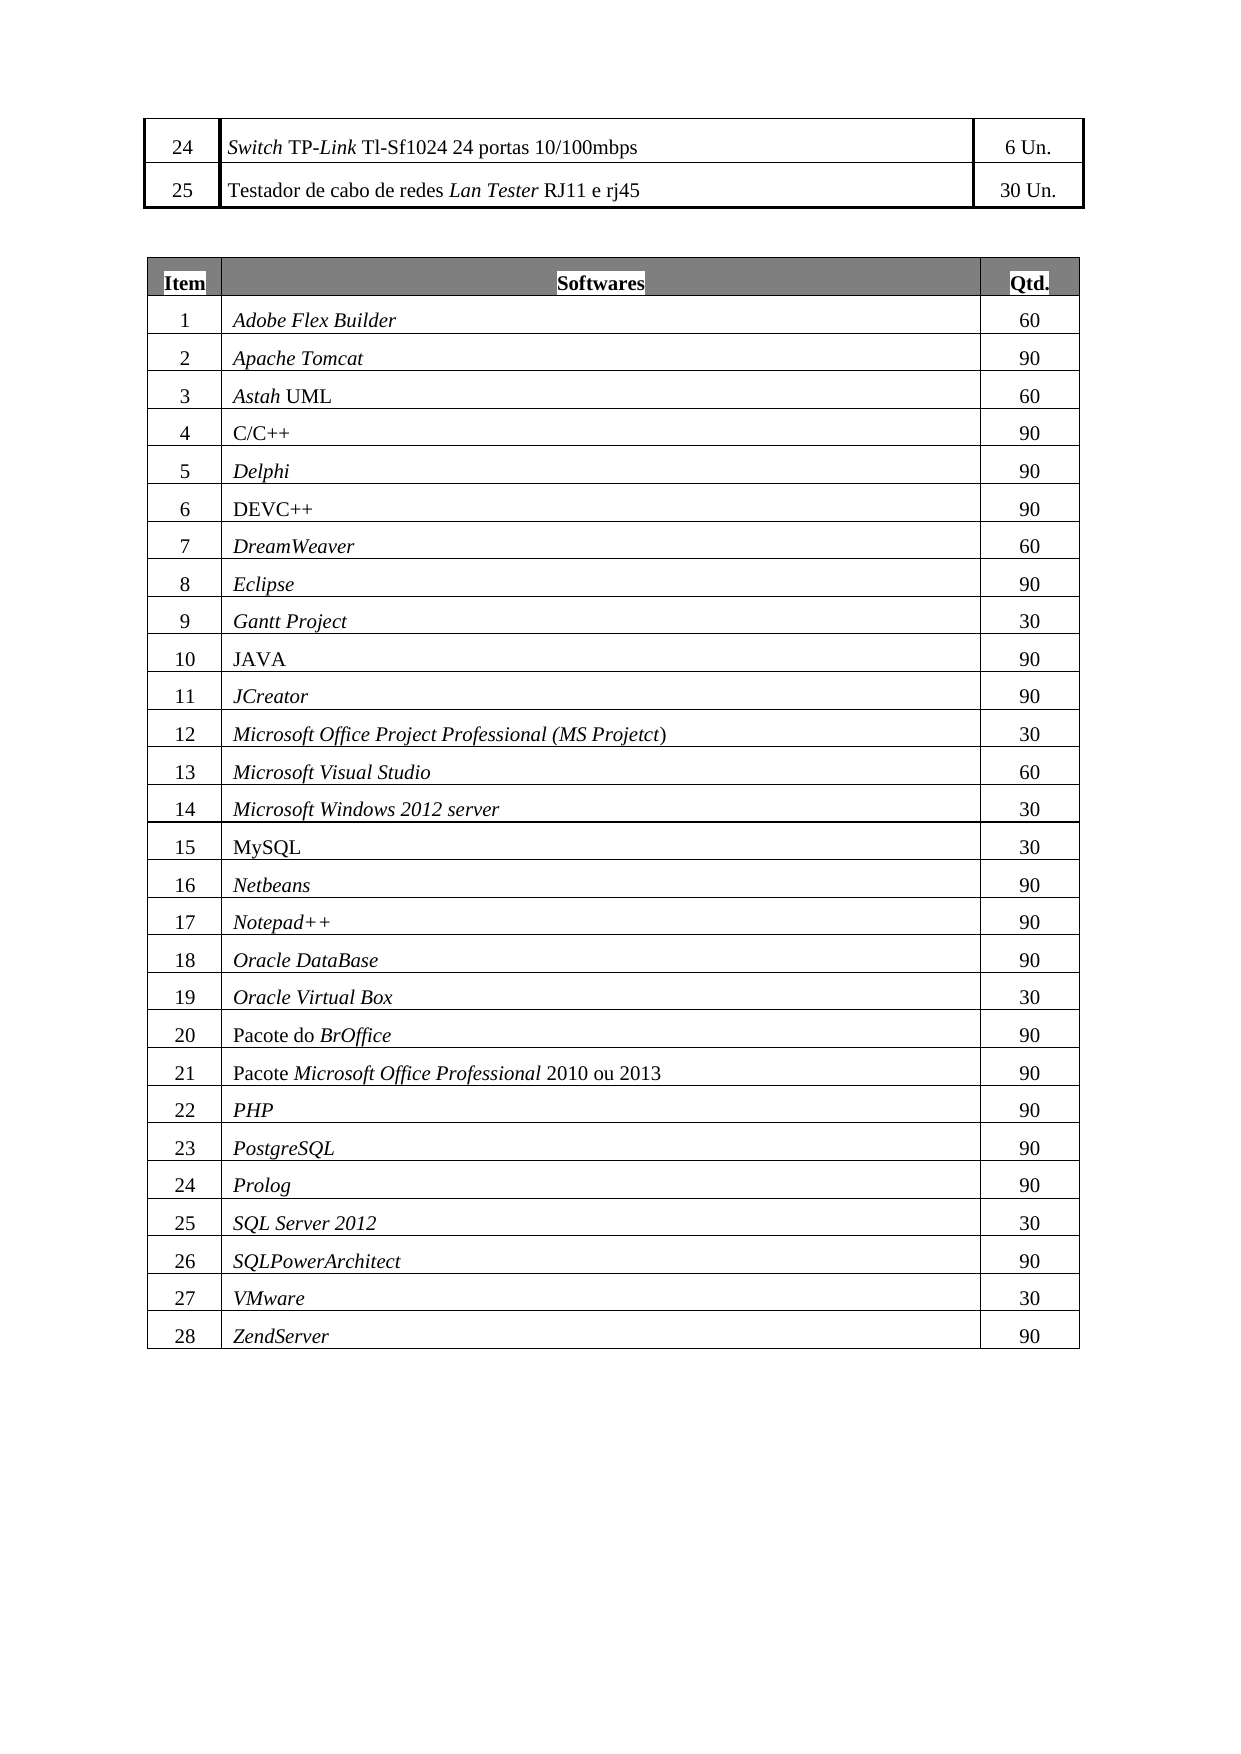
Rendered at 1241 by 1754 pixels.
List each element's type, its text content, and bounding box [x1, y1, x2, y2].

table_cell 90 [981, 559, 1079, 596]
table_cell Testador de cabo de redes Lan Tester RJ11 e rj45 [222, 163, 972, 206]
table_cell Notepad++ [222, 898, 980, 934]
table_cell Netbeans [222, 860, 980, 897]
table_cell 90 [981, 334, 1079, 370]
table_cell 90 [981, 1123, 1079, 1160]
table_cell 2 [148, 334, 221, 370]
table_cell 60 [981, 296, 1079, 332]
table_cell 90 [981, 409, 1079, 445]
table_cell JAVA [222, 634, 980, 671]
table_cell 22 [148, 1086, 221, 1122]
table_cell 27 [148, 1274, 221, 1310]
table_cell 30 Un. [975, 163, 1082, 206]
table_cell 20 [148, 1010, 221, 1047]
table_cell 90 [981, 634, 1079, 671]
table_cell DreamWeaver [222, 522, 980, 558]
table_cell VMware [222, 1274, 980, 1310]
table_cell Astah UML [222, 371, 980, 408]
table_cell C/C++ [222, 409, 980, 445]
table_cell Adobe Flex Builder [222, 296, 980, 332]
table_cell Prolog [222, 1161, 980, 1197]
table_header Softwares [222, 258, 980, 295]
table_cell 30 [981, 785, 1079, 821]
table_cell 26 [148, 1236, 221, 1273]
table_cell 11 [148, 672, 221, 708]
table_cell 30 [981, 1199, 1079, 1235]
table_cell Apache Tomcat [222, 334, 980, 370]
table_cell 25 [146, 163, 218, 206]
table_cell 16 [148, 860, 221, 897]
table_cell 60 [981, 522, 1079, 558]
table_cell Pacote do BrOffice [222, 1010, 980, 1047]
table_cell 90 [981, 484, 1079, 521]
table_cell 90 [981, 1236, 1079, 1273]
table_cell Oracle DataBase [222, 935, 980, 972]
table_cell JCreator [222, 672, 980, 708]
table_cell Gantt Project [222, 597, 980, 633]
table_cell 14 [148, 785, 221, 821]
table_cell 90 [981, 446, 1079, 483]
table_cell Microsoft Office Project Professional (MS Projetct) [222, 710, 980, 746]
table_cell 5 [148, 446, 221, 483]
table_cell 30 [981, 710, 1079, 746]
table_cell 30 [981, 823, 1079, 859]
table_header Qtd. [981, 258, 1079, 295]
table_cell 7 [148, 522, 221, 558]
table_cell PostgreSQL [222, 1123, 980, 1160]
table_cell 10 [148, 634, 221, 671]
table_cell 1 [148, 296, 221, 332]
table_cell 17 [148, 898, 221, 934]
table_cell 90 [981, 860, 1079, 897]
table_cell Microsoft Windows 2012 server [222, 785, 980, 821]
table_cell 3 [148, 371, 221, 408]
table_cell 90 [981, 935, 1079, 972]
table_cell ZendServer [222, 1311, 980, 1348]
table_cell 90 [981, 672, 1079, 708]
table_cell DEVC++ [222, 484, 980, 521]
table_cell Microsoft Visual Studio [222, 747, 980, 784]
table_cell 9 [148, 597, 221, 633]
table_cell 28 [148, 1311, 221, 1348]
table_cell 60 [981, 371, 1079, 408]
table_cell 90 [981, 1086, 1079, 1122]
table_cell 21 [148, 1048, 221, 1084]
table_cell 18 [148, 935, 221, 972]
table_cell 15 [148, 823, 221, 859]
table_cell 60 [981, 747, 1079, 784]
table_cell Oracle Virtual Box [222, 973, 980, 1009]
table_cell 24 [146, 119, 218, 162]
table_cell 6 [148, 484, 221, 521]
table_cell 90 [981, 1311, 1079, 1348]
table_cell 24 [148, 1161, 221, 1197]
table_cell 90 [981, 1048, 1079, 1084]
table_cell 8 [148, 559, 221, 596]
table_cell 90 [981, 898, 1079, 934]
table_cell 90 [981, 1161, 1079, 1197]
table_cell 4 [148, 409, 221, 445]
table_cell Pacote Microsoft Office Professional 2010 ou 2013 [222, 1048, 980, 1084]
table_cell 6 Un. [975, 119, 1082, 162]
table_cell 30 [981, 597, 1079, 633]
table_cell 13 [148, 747, 221, 784]
table_cell PHP [222, 1086, 980, 1122]
table_cell 30 [981, 1274, 1079, 1310]
table_cell 19 [148, 973, 221, 1009]
table_header Item [148, 258, 221, 295]
table_cell Eclipse [222, 559, 980, 596]
table_cell 30 [981, 973, 1079, 1009]
table_cell 23 [148, 1123, 221, 1160]
table_cell 12 [148, 710, 221, 746]
table_cell SQLPowerArchitect [222, 1236, 980, 1273]
table_cell 25 [148, 1199, 221, 1235]
table_cell Switch TP-Link Tl-Sf1024 24 portas 10/100mbps [222, 119, 972, 162]
table_cell MySQL [222, 823, 980, 859]
table_cell Delphi [222, 446, 980, 483]
table_cell 90 [981, 1010, 1079, 1047]
table_cell SQL Server 2012 [222, 1199, 980, 1235]
